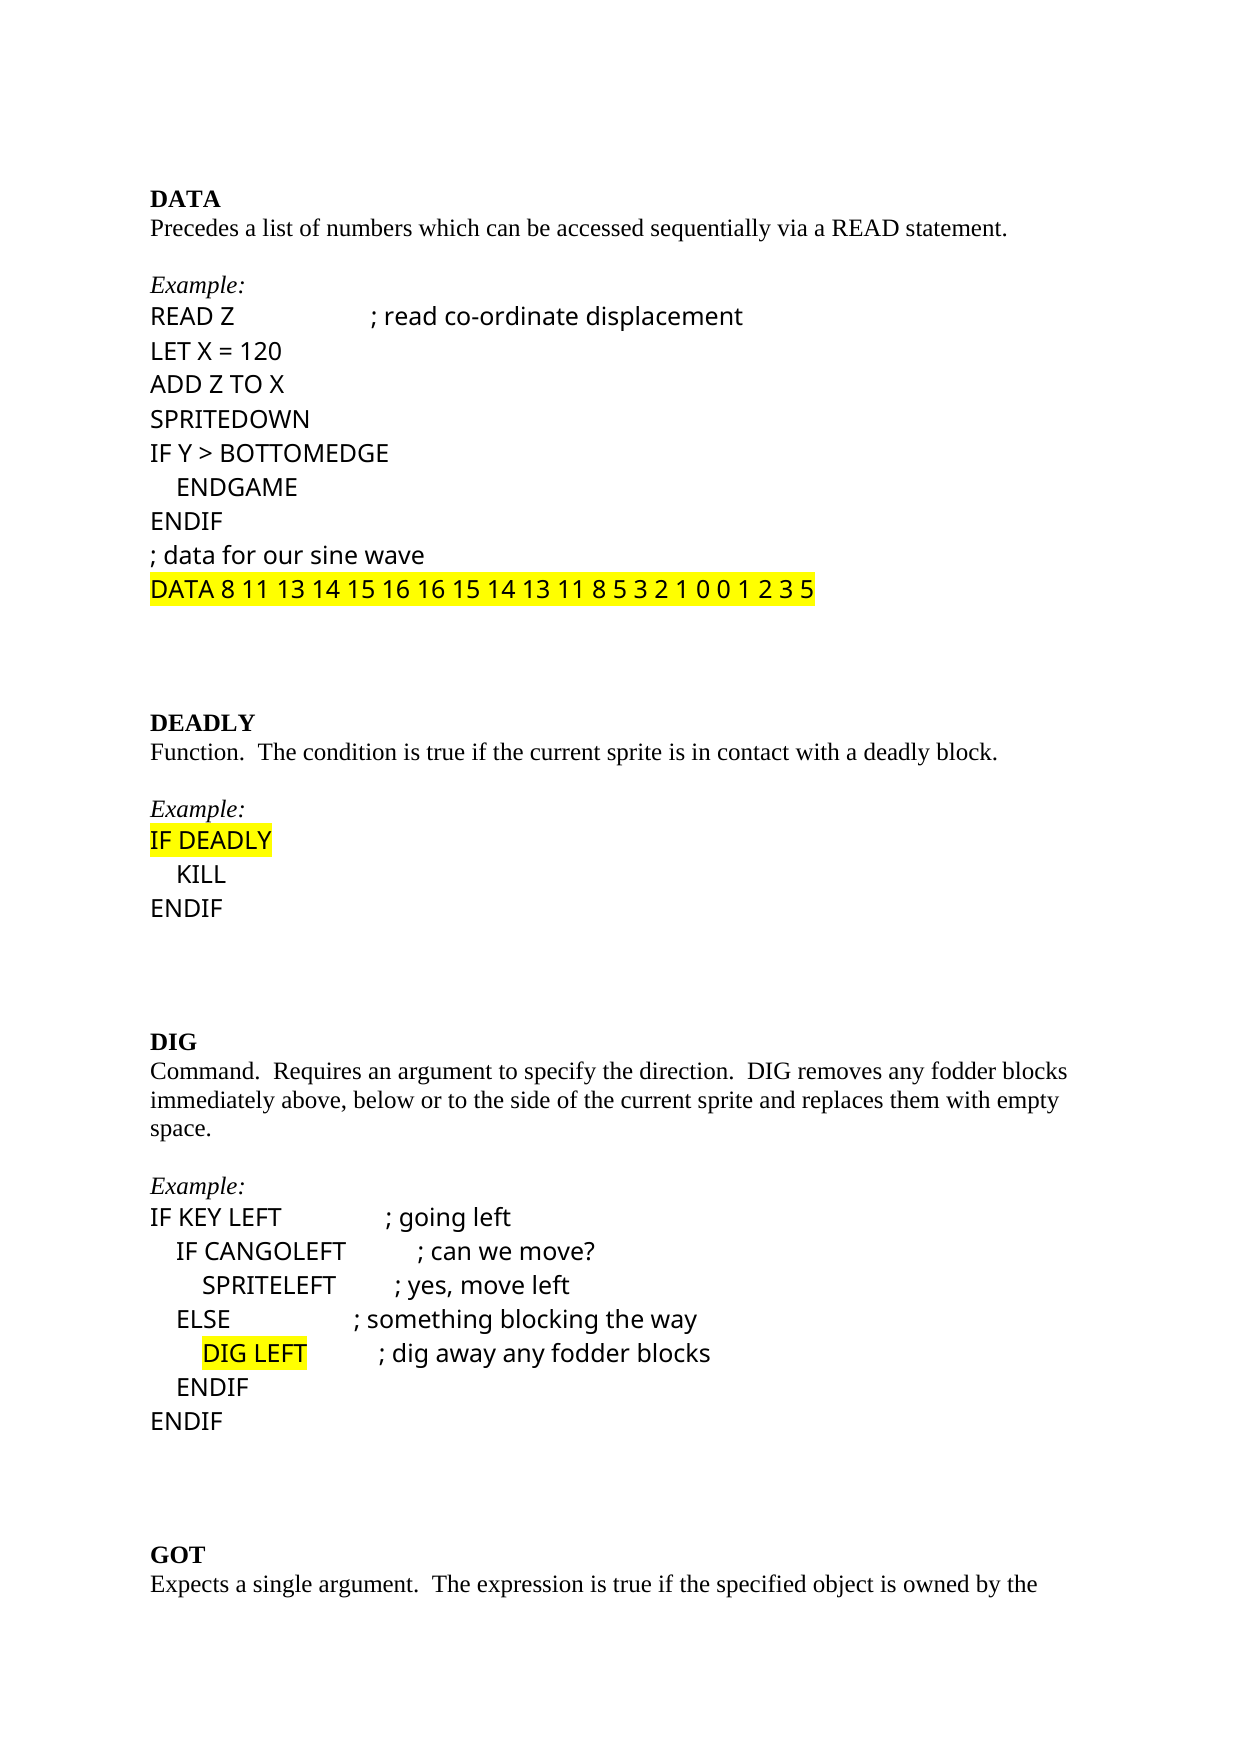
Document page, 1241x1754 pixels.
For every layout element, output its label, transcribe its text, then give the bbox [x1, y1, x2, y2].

text IF Y > BOTTOMEDGE [150, 435, 1090, 469]
text Function. The condition is true if the current sprite is in contact with a deadly block. [150, 737, 1090, 765]
text ; data for our sine wave [150, 537, 1090, 572]
text ADD Z TO X [150, 367, 1090, 401]
text Example: [150, 270, 1090, 299]
text DIG [150, 1027, 1090, 1056]
text ENDIF [150, 1404, 1090, 1438]
text ENDIF [150, 891, 1090, 925]
text Expects a single argument. The expression is true if the specified object is owned by the [150, 1569, 1090, 1598]
text Example: [150, 1171, 1090, 1200]
text SPRITEDOWN [150, 401, 1090, 435]
text READ Z ; read co-ordinate displacement [150, 299, 1090, 333]
text DEADLY [150, 708, 1090, 737]
text DATA [150, 184, 1090, 213]
text DATA 8 11 13 14 15 16 16 15 14 13 11 8 5 3 2 1 0 0 1 2 3 5 [150, 572, 1090, 606]
text DIG LEFT ; dig away any fodder blocks [150, 1336, 1090, 1370]
text IF KEY LEFT ; going left [150, 1200, 1090, 1234]
text IF DEADLY [150, 823, 1090, 857]
text ENDGAME [150, 469, 1090, 503]
text Example: [150, 794, 1090, 823]
text LET X = 120 [150, 333, 1090, 367]
text SPRITELEFT ; yes, move left [150, 1268, 1090, 1302]
text Precedes a list of numbers which can be accessed sequentially via a READ statement. [150, 213, 1090, 242]
text ENDIF [150, 503, 1090, 537]
text ENDIF [150, 1370, 1090, 1404]
text KILL [150, 857, 1090, 891]
text ELSE ; something blocking the way [150, 1302, 1090, 1336]
text IF CANGOLEFT ; can we move? [150, 1234, 1090, 1268]
text GOT [150, 1540, 1090, 1569]
text Command. Requires an argument to specify the direction. DIG removes any fodder blocks immediately above, below or to the side of the current sprite and replaces them with empty space. [150, 1056, 1090, 1142]
